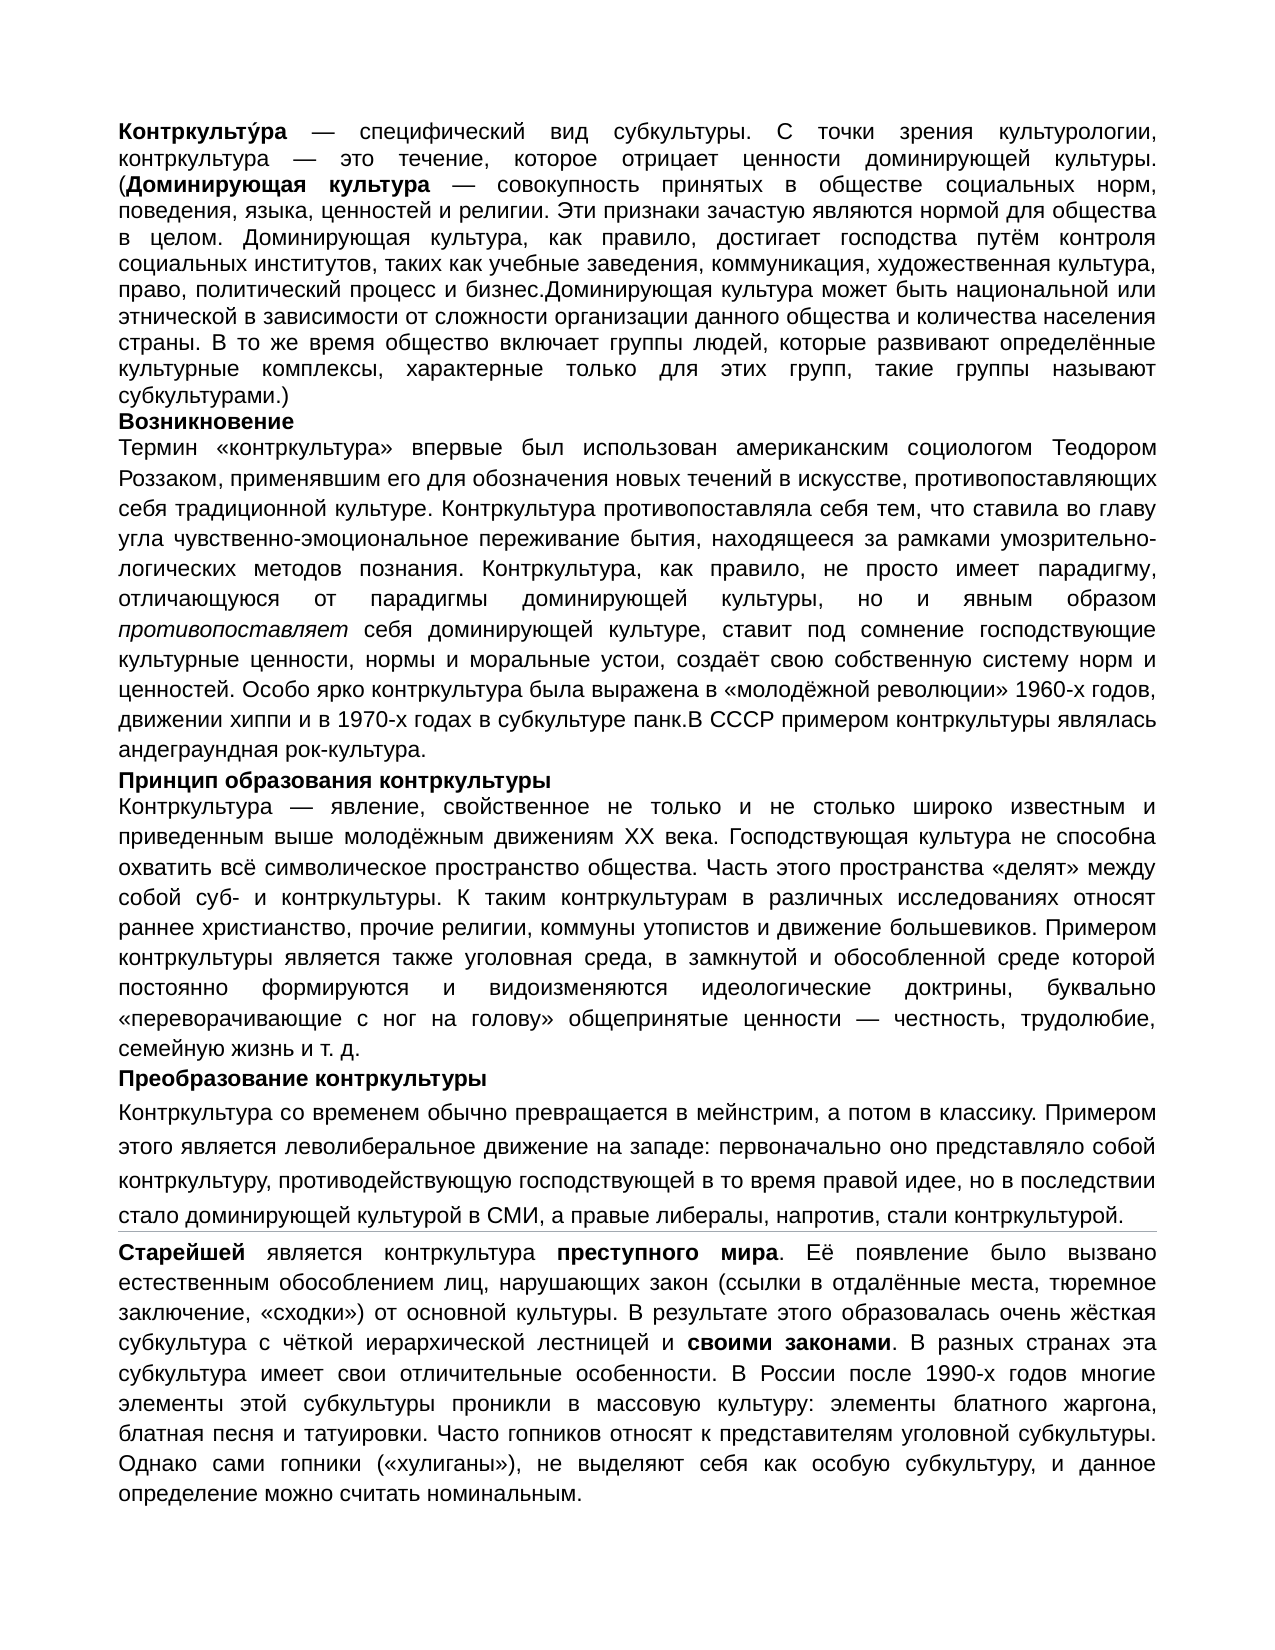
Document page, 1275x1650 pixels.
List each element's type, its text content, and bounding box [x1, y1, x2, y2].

text Термин «контркультура» впервые был использован американским социологом Теодором Роззаком, применявшим его для обозначения новых течений в искусстве, противопоставляющих себя традиционной культуре. Контркультура противопоставляла себя тем, что ставила во главу угла чувственно-эмоциональное переживание бытия, находящееся за рамками умозрительно-логических методов познания. Контркультура, как правило, не просто имеет парадигму, отличающуюся от парадигмы доминирующей культуры, но и явным образом противопоставляет себя доминирующей культуре, ставит под сомнение господствующие культурные ценности, нормы и моральные устои, создаёт свою собственную систему норм и ценностей. Особо ярко контркультура была выражена в «молодёжной революции» 1960-х годов, движении хиппи и в 1970-х годах в субкультуре панк.В СССР примером контркультуры являлась андеграундная рок-культура. [118, 434, 1157, 763]
text Контркультура — явление, свойственное не только и не столько широко известным и приведенным выше молодёжным движениям XX века. Господствующая культура не способна охватить всё символическое пространство общества. Часть этого пространства «делят» между собой суб- и контркультуры. К таким контркультурам в различных исследованиях относят раннее христианство, прочие религии, коммуны утопистов и движение большевиков. Примером контркультуры является также уголовная среда, в замкнутой и обособленной среде которой постоянно формируются и видоизменяются идеологические доктрины, буквально «переворачивающие с ног на голову» общепринятые ценности — честность, трудолюбие, семейную жизнь и т. д. [118, 793, 1157, 1061]
subtitle Контркультура со временем обычно превращается в мейнстрим, а потом в классику. Примером этого является леволиберальное движение на западе: первоначально оно представляло собой контркультуру, противодействующую господствующей в то время правой идее, но в последствии стало доминирующей культурой в СМИ, а правые либералы, напротив, стали контркультурой. [118, 1099, 1157, 1231]
subtitle Принцип образования контркультуры [118, 767, 1157, 793]
text Возникновение [118, 408, 1157, 434]
subtitle Преобразование контркультуры [118, 1065, 1157, 1091]
text Контркульту́ра — специфический вид субкультуры. С точки зрения культурологии, контркультура — это течение, которое отрицает ценности доминирующей культуры.(Доминирующая культура — совокупность принятых в обществе социальных норм, поведения, языка, ценностей и религии. Эти признаки зачастую являются нормой для общества в целом. Доминирующая культура, как правило, достигает господства путём контроля социальных институтов, таких как учебные заведения, коммуникация, художественная культура, право, политический процесс и бизнес.Доминирующая культура может быть национальной или этнической в зависимости от сложности организации данного общества и количества населения страны. В то же время общество включает группы людей, которые развивают определённые культурные комплексы, характерные только для этих групп, такие группы называют субкультурами.) [118, 118, 1157, 408]
text Старейшей является контркультура преступного мира. Её появление было вызвано естественным обособлением лиц, нарушающих закон (ссылки в отдалённые места, тюремное заключение, «сходки») от основной культуры. В результате этого образовалась очень жёсткая субкультура с чёткой иерархической лестницей и своими законами. В разных странах эта субкультура имеет свои отличительные особенности. В России после 1990-х годов многие элементы этой субкультуры проникли в массовую культуру: элементы блатного жаргона, блатная песня и татуировки. Часто гопников относят к представителям уголовной субкультуры. Однако сами гопники («хулиганы»), не выделяют себя как особую субкультуру, и данное определение можно считать номинальным. [118, 1239, 1157, 1507]
